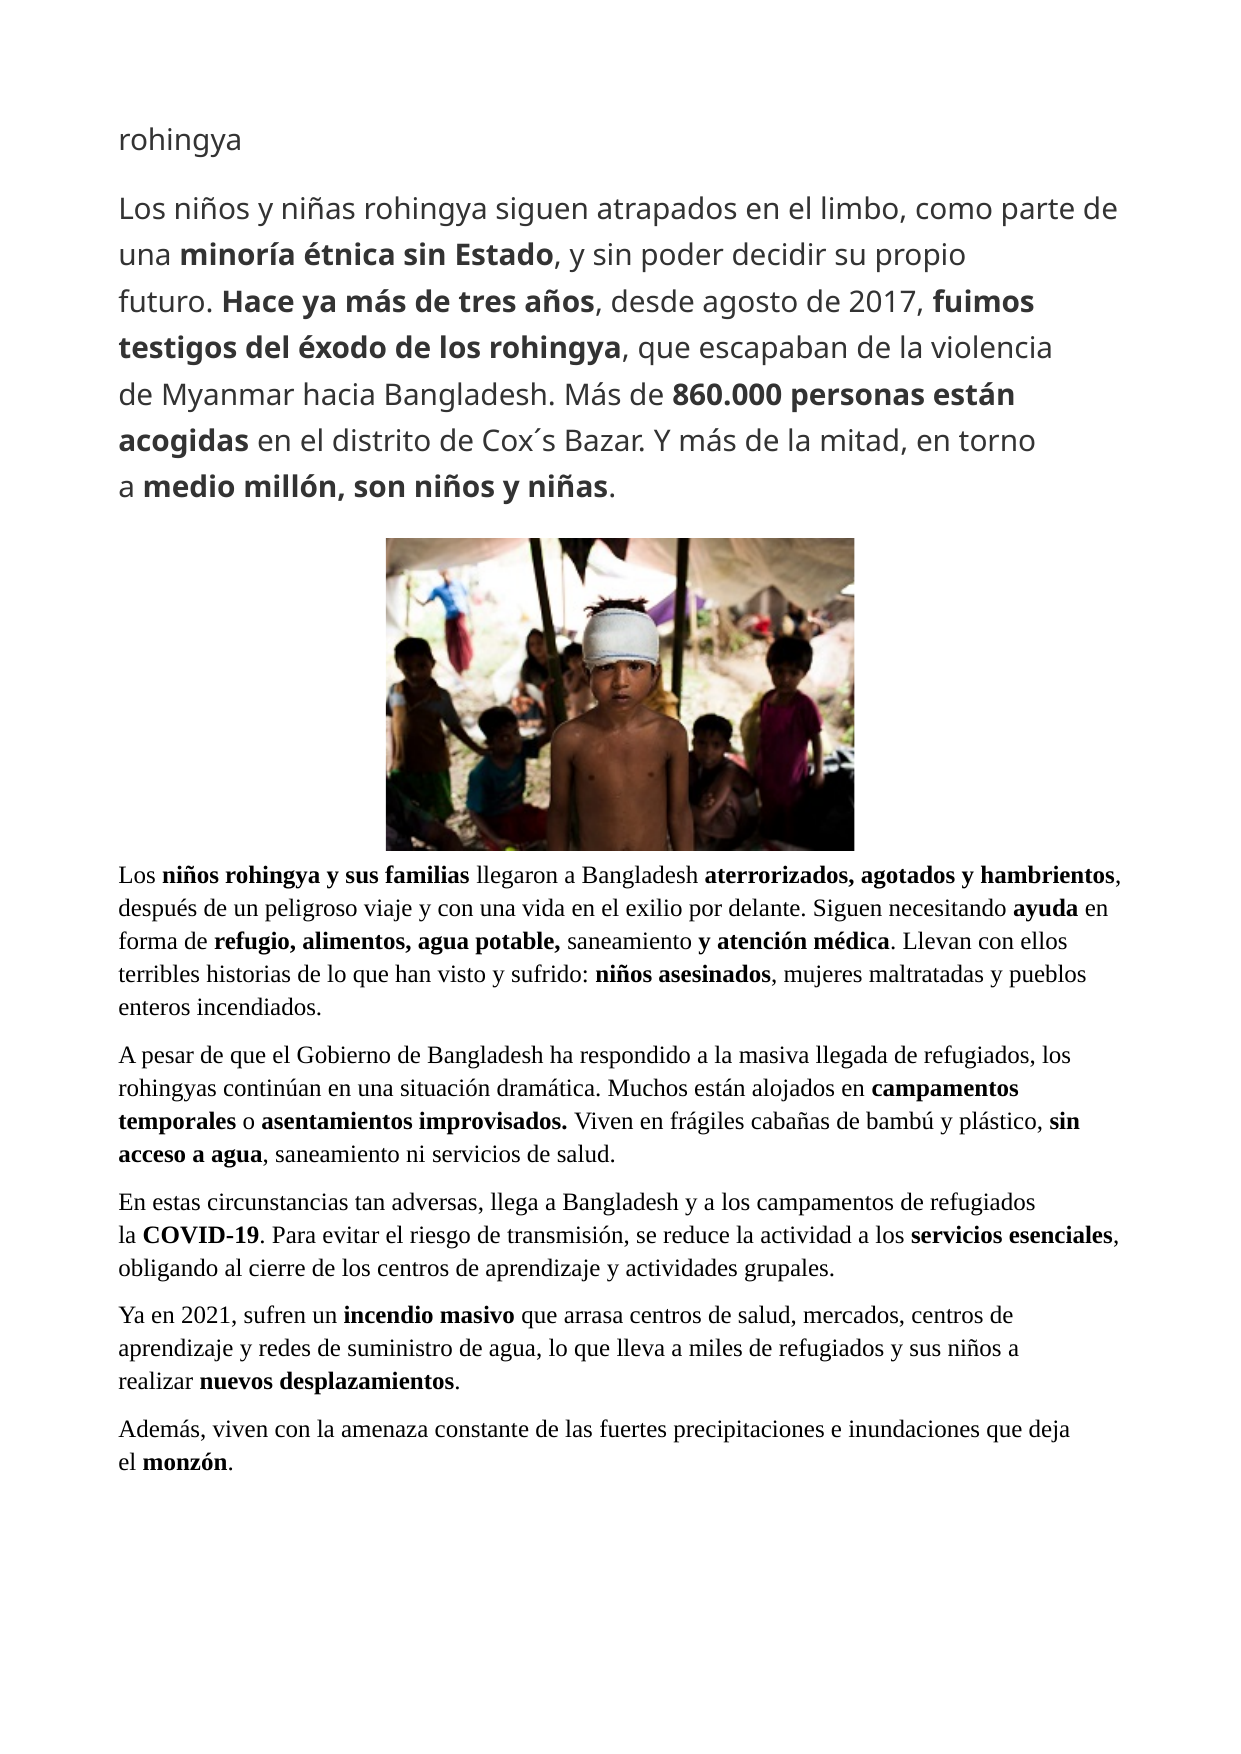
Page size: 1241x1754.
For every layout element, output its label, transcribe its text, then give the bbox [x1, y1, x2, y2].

text Los niños y niñas rohingya siguen atrapados en el limbo, como parte de una minoría étnica sin Estado, y sin poder decidir su propio futuro. Hace ya más de tres años, desde agosto de 2017, fuimos testigos del éxodo de los rohingya, que escapaban de la violencia de Myanmar hacia Bangladesh. Más de 860.000 personas están acogidas en el distrito de Cox´s Bazar. Y más de la mitad, en torno a medio millón, son niños y niñas. [118, 187, 1122, 506]
text A pesar de que el Gobierno de Bangladesh ha respondido a la masiva llegada de refugiados, los rohingyas continúan en una situación dramática. Muchos están alojados en campamentos temporales o asentamientos improvisados. Viven en frágiles cabañas de bambú y plástico, sin acceso a agua, saneamiento ni servicios de salud. [118, 1040, 1122, 1168]
picture [385, 538, 855, 851]
text Los niños rohingya y sus familias llegaron a Bangladesh aterrorizados, agotados y hambrientos, después de un peligroso viaje y con una vida en el exilio por delante. Siguen necesitando ayuda en forma de refugio, alimentos, agua potable, saneamiento y atención médica. Llevan con ellos terribles historias de lo que han visto y sufrido: niños asesinados, mujeres maltratadas y pueblos enteros incendiados. [118, 860, 1122, 1021]
text Ya en 2021, sufren un incendio masivo que arrasa centros de salud, mercados, centros de aprendizaje y redes de suministro de agua, lo que lleva a miles de refugiados y sus niños a realizar nuevos desplazamientos. [118, 1300, 1122, 1395]
text rohingya [118, 118, 1122, 158]
text En estas circunstancias tan adversas, llega a Bangladesh y a los campamentos de refugiados la COVID-19. Para evitar el riesgo de transmisión, se reduce la actividad a los servicios esenciales, obligando al cierre de los centros de aprendizaje y actividades grupales. [118, 1187, 1122, 1281]
text Además, viven con la amenaza constante de las fuertes precipitaciones e inundaciones que deja el monzón. [118, 1414, 1122, 1476]
